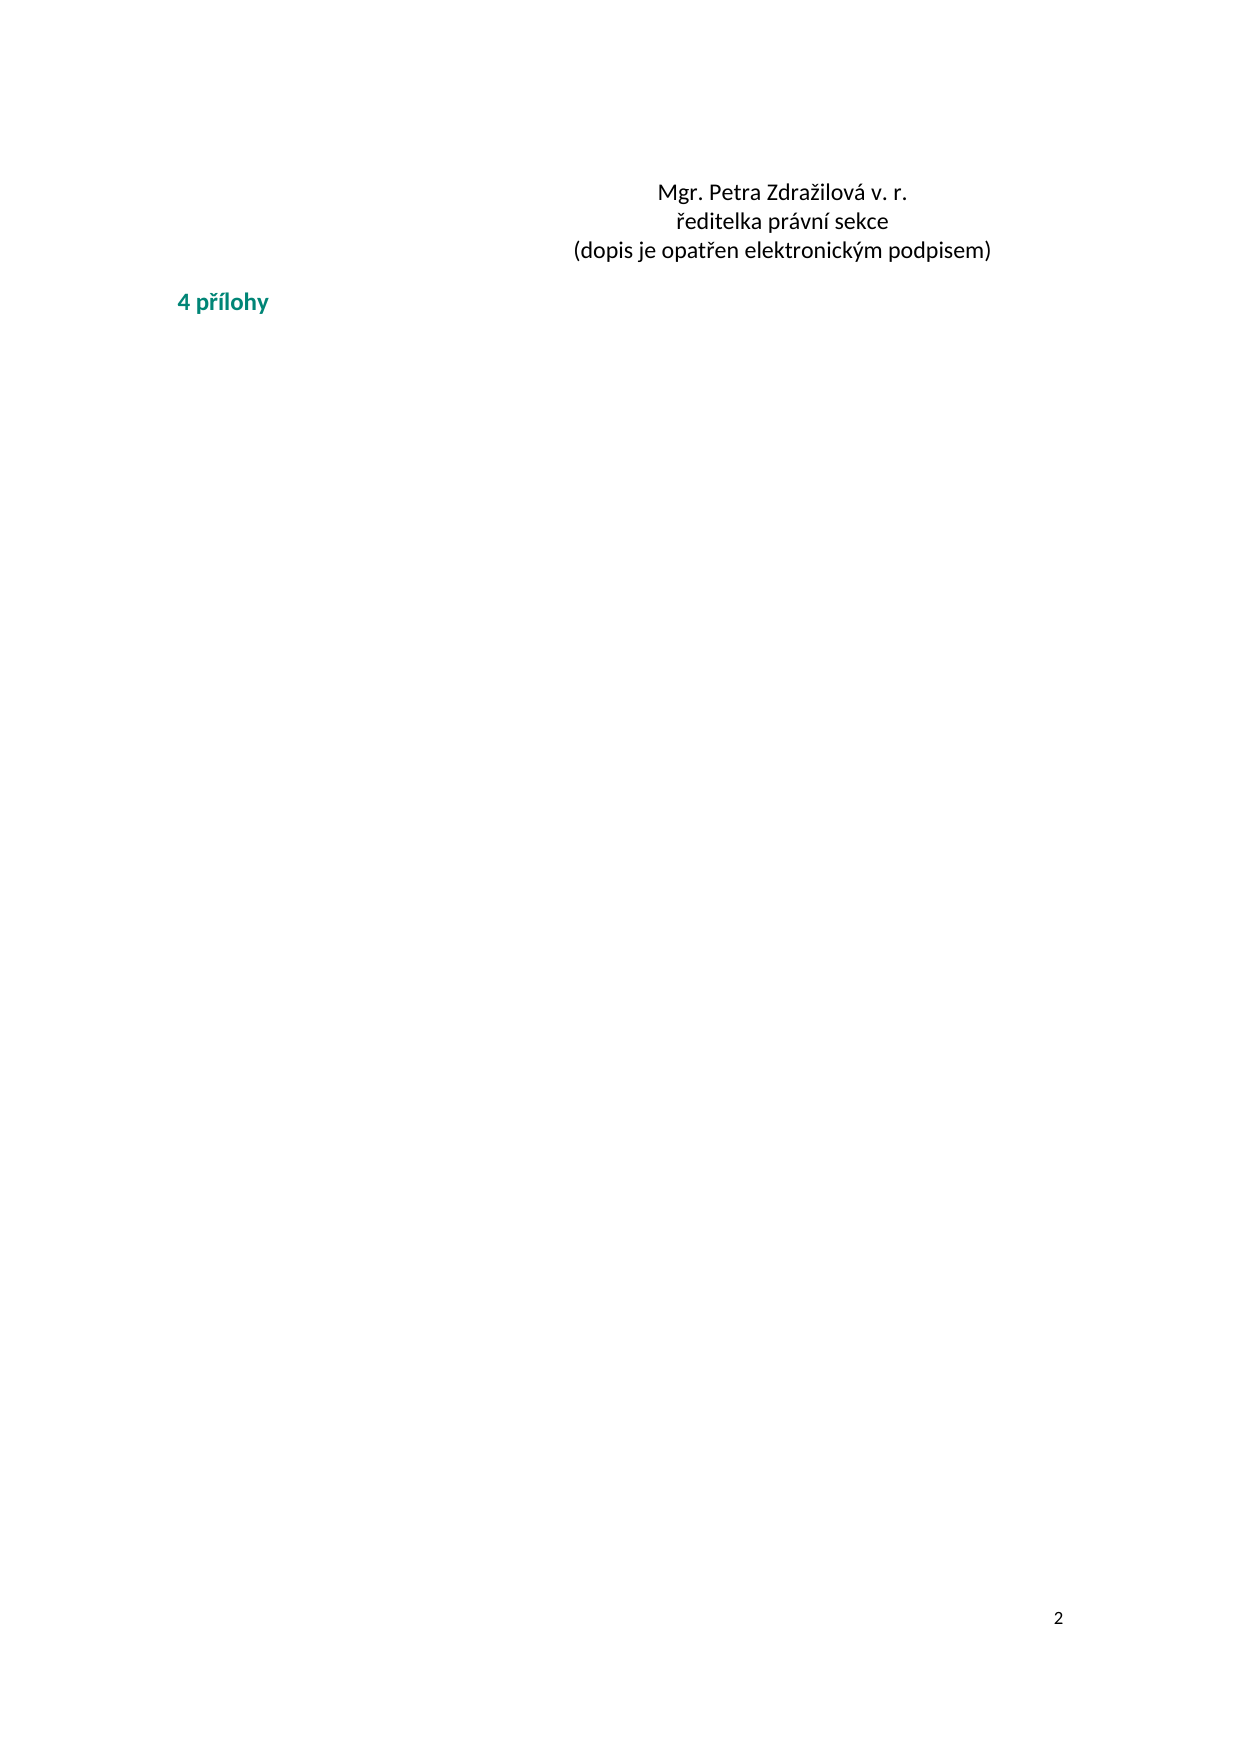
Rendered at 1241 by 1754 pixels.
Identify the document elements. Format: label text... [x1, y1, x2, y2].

text (dopis je opatřen elektronickým podpisem) [502, 236, 1063, 265]
text Mgr. Petra Zdražilová v. r. [502, 177, 1063, 206]
text ředitelka právní sekce [502, 206, 1063, 236]
text 4 přílohy [177, 286, 1063, 316]
